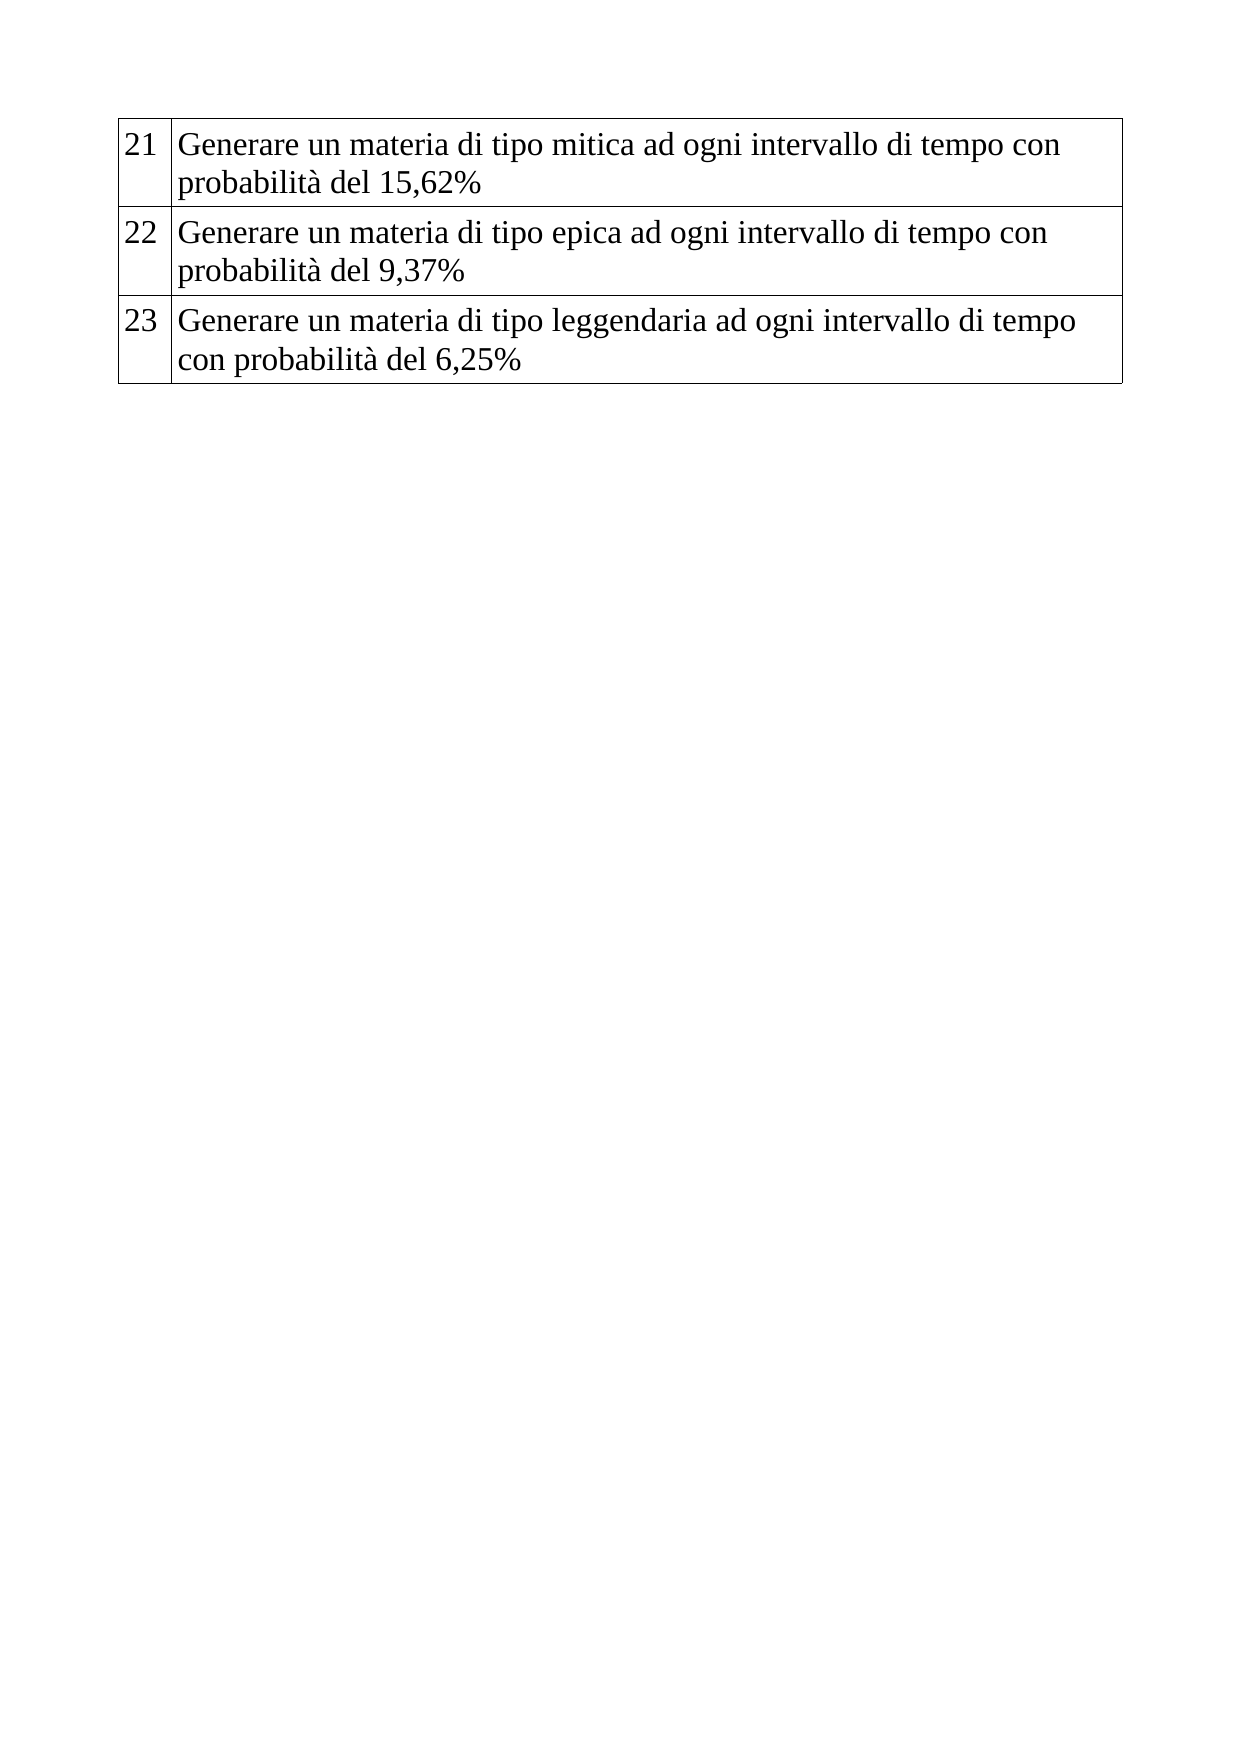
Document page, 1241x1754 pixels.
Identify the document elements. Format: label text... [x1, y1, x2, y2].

table_cell Generare un materia di tipo epica ad ogni intervallo di tempo con probabilità del 9,37% [172, 207, 1122, 294]
table_cell 23 [119, 296, 171, 383]
table_cell Generare un materia di tipo mitica ad ogni intervallo di tempo con probabilità del 15,62% [172, 119, 1122, 206]
table_cell 22 [119, 207, 171, 294]
table_cell Generare un materia di tipo leggendaria ad ogni intervallo di tempo con probabilità del 6,25% [172, 296, 1122, 383]
table_cell 21 [119, 119, 171, 206]
